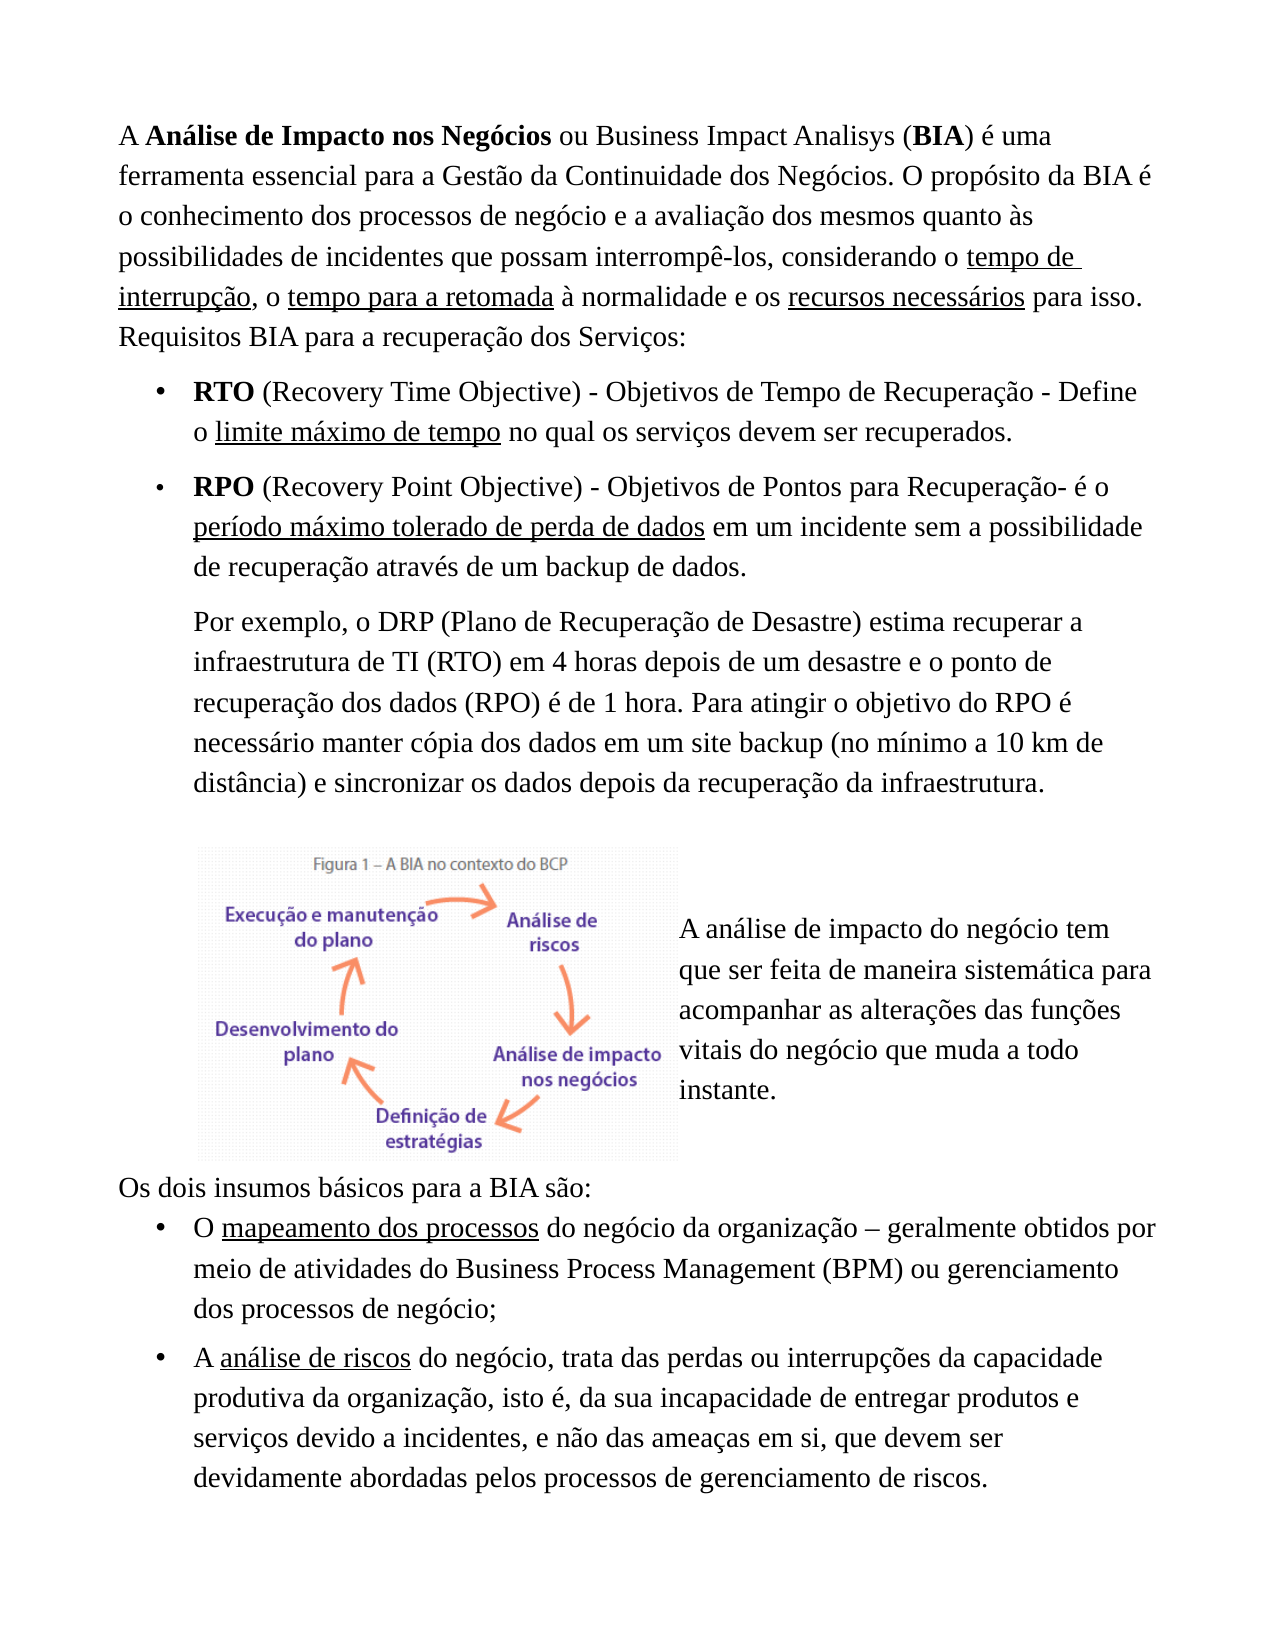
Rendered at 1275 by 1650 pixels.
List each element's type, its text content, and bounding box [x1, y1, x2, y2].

list RPO (Recovery Point Objective) - Objetivos de Pontos para Recuperação- é o período máximo tolerado de perda de dados em um incidente sem a possibilidade de recuperação através de um backup de dados. [156, 469, 1157, 583]
text A análise de impacto do negócio tem que ser feita de maneira sistemática para acompanhar as alterações das funções vitais do negócio que muda a todo instante. [679, 912, 1157, 1106]
text [118, 912, 197, 1106]
list A análise de riscos do negócio, trata das perdas ou interrupções da capacidade produtiva da organização, isto é, da sua incapacidade de entregar produtos e serviços devido a incidentes, e não das ameaças em si, que devem ser devidamente abordadas pelos processos de gerenciamento de riscos. [156, 1340, 1157, 1494]
list O mapeamento dos processos do negócio da organização – geralmente obtidos por meio de atividades do Business Process Management (BPM) ou gerenciamento dos processos de negócio; [156, 1210, 1157, 1324]
list Por exemplo, o DRP (Plano de Recuperação de Desastre) estima recuperar a infraestrutura de TI (RTO) em 4 horas depois de um desastre e o ponto de recuperação dos dados (RPO) é de 1 hora. Para atingir o objetivo do RPO é necessário manter cópia dos dados em um site backup (no mínimo a 10 km de distância) e sincronizar os dados depois da recuperação da infraestrutura. [156, 604, 1157, 799]
list RTO (Recovery Time Objective) - Objetivos de Tempo de Recuperação - Define o limite máximo de tempo no qual os serviços devem ser recuperados. [156, 374, 1157, 448]
picture [197, 845, 679, 1163]
text A Análise de Impacto nos Negócios ou Business Impact Analisys (BIA) é uma ferramenta essencial para a Gestão da Continuidade dos Negócios. O propósito da BIA é o conhecimento dos processos de negócio e a avaliação dos mesmos quanto às possibilidades de incidentes que possam interrompê-los, considerando o tempo de interrupção, o tempo para a retomada à normalidade e os recursos necessários para isso. Requisitos BIA para a recuperação dos Serviços: [118, 118, 1157, 353]
text Os dois insumos básicos para a BIA são: [118, 1170, 1157, 1204]
